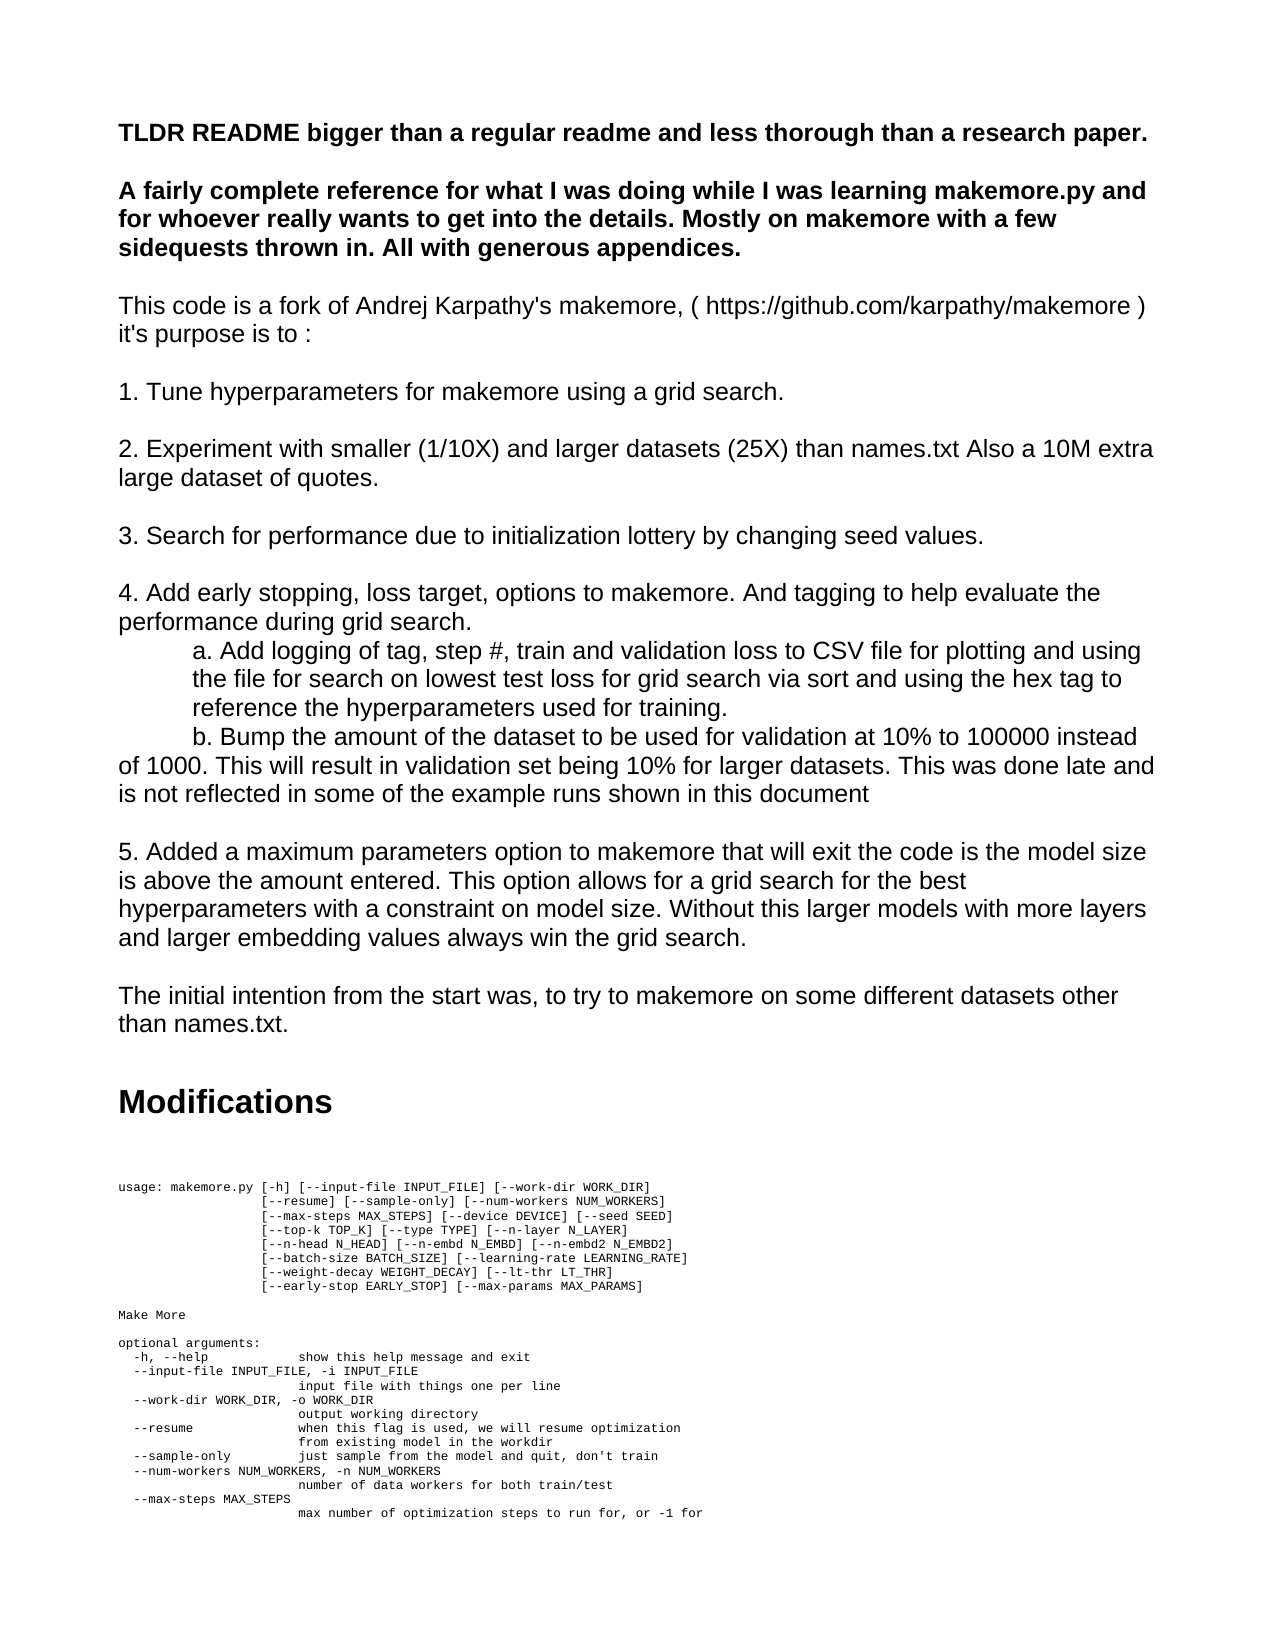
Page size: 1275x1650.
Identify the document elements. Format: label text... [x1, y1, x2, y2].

text max number of optimization steps to run for, or -1 for [118, 1507, 1157, 1521]
text --sample-only just sample from the model and quit, don't train [118, 1450, 1157, 1464]
text 1. Tune hyperparameters for makemore using a grid search. [118, 377, 1157, 406]
text [--n-head N_HEAD] [--n-embd N_EMBD] [--n-embd2 N_EMBD2] [118, 1238, 1157, 1252]
text 2. Experiment with smaller (1/10X) and larger datasets (25X) than names.txt Also a 10M extra large dataset of quotes. [118, 434, 1157, 492]
text Make More [118, 1309, 1157, 1323]
text optional arguments: [118, 1337, 1157, 1351]
text reference the hyperparameters used for training. [118, 693, 1157, 722]
text a. Add logging of tag, step #, train and validation loss to CSV file for plotting and using the file for search on lowest test loss for grid search via sort and using the hex tag to [118, 636, 1157, 693]
text --input-file INPUT_FILE, -i INPUT_FILE [118, 1365, 1157, 1379]
text -h, --help show this help message and exit [118, 1351, 1157, 1365]
text --max-steps MAX_STEPS [118, 1493, 1157, 1507]
text [--resume] [--sample-only] [--num-workers NUM_WORKERS] [118, 1195, 1157, 1209]
text --num-workers NUM_WORKERS, -n NUM_WORKERS [118, 1464, 1157, 1479]
text number of data workers for both train/test [118, 1479, 1157, 1493]
text --work-dir WORK_DIR, -o WORK_DIR [118, 1394, 1157, 1408]
text This code is a fork of Andrej Karpathy's makemore, ( https://github.com/karpathy/makemore ) it's purpose is to : [118, 291, 1157, 348]
subtitle Modifications [118, 1083, 1157, 1121]
text --resume when this flag is used, we will resume optimization [118, 1422, 1157, 1436]
text [--weight-decay WEIGHT_DECAY] [--lt-thr LT_THR] [118, 1266, 1157, 1280]
text usage: makemore.py [-h] [--input-file INPUT_FILE] [--work-dir WORK_DIR] [118, 1181, 1157, 1195]
text 3. Search for performance due to initialization lottery by changing seed values. [118, 521, 1157, 549]
text 5. Added a maximum parameters option to makemore that will exit the code is the model size is above the amount entered. This option allows for a grid search for the best hyperparameters with a constraint on model size. Without this larger models with more layers and larger embedding values always win the grid search. [118, 837, 1157, 952]
text [--max-steps MAX_STEPS] [--device DEVICE] [--seed SEED] [118, 1209, 1157, 1224]
text [--top-k TOP_K] [--type TYPE] [--n-layer N_LAYER] [118, 1224, 1157, 1238]
text output working directory [118, 1408, 1157, 1422]
text A fairly complete reference for what I was doing while I was learning makemore.py and for whoever really wants to get into the details. Mostly on makemore with a few sidequests thrown in. All with generous appendices. [118, 176, 1157, 262]
text b. Bump the amount of the dataset to be used for validation at 10% to 100000 instead of 1000. This will result in validation set being 10% for larger datasets. This was done late and is not reflected in some of the example runs shown in this document [118, 722, 1157, 808]
text from existing model in the workdir [118, 1436, 1157, 1450]
text [--early-stop EARLY_STOP] [--max-params MAX_PARAMS] [118, 1280, 1157, 1294]
text The initial intention from the start was, to try to makemore on some different datasets other than names.txt. [118, 981, 1157, 1038]
text TLDR README bigger than a regular readme and less thorough than a research paper. [118, 118, 1157, 147]
text input file with things one per line [118, 1379, 1157, 1394]
text 4. Add early stopping, loss target, options to makemore. And tagging to help evaluate the performance during grid search. [118, 578, 1157, 636]
text [--batch-size BATCH_SIZE] [--learning-rate LEARNING_RATE] [118, 1252, 1157, 1266]
